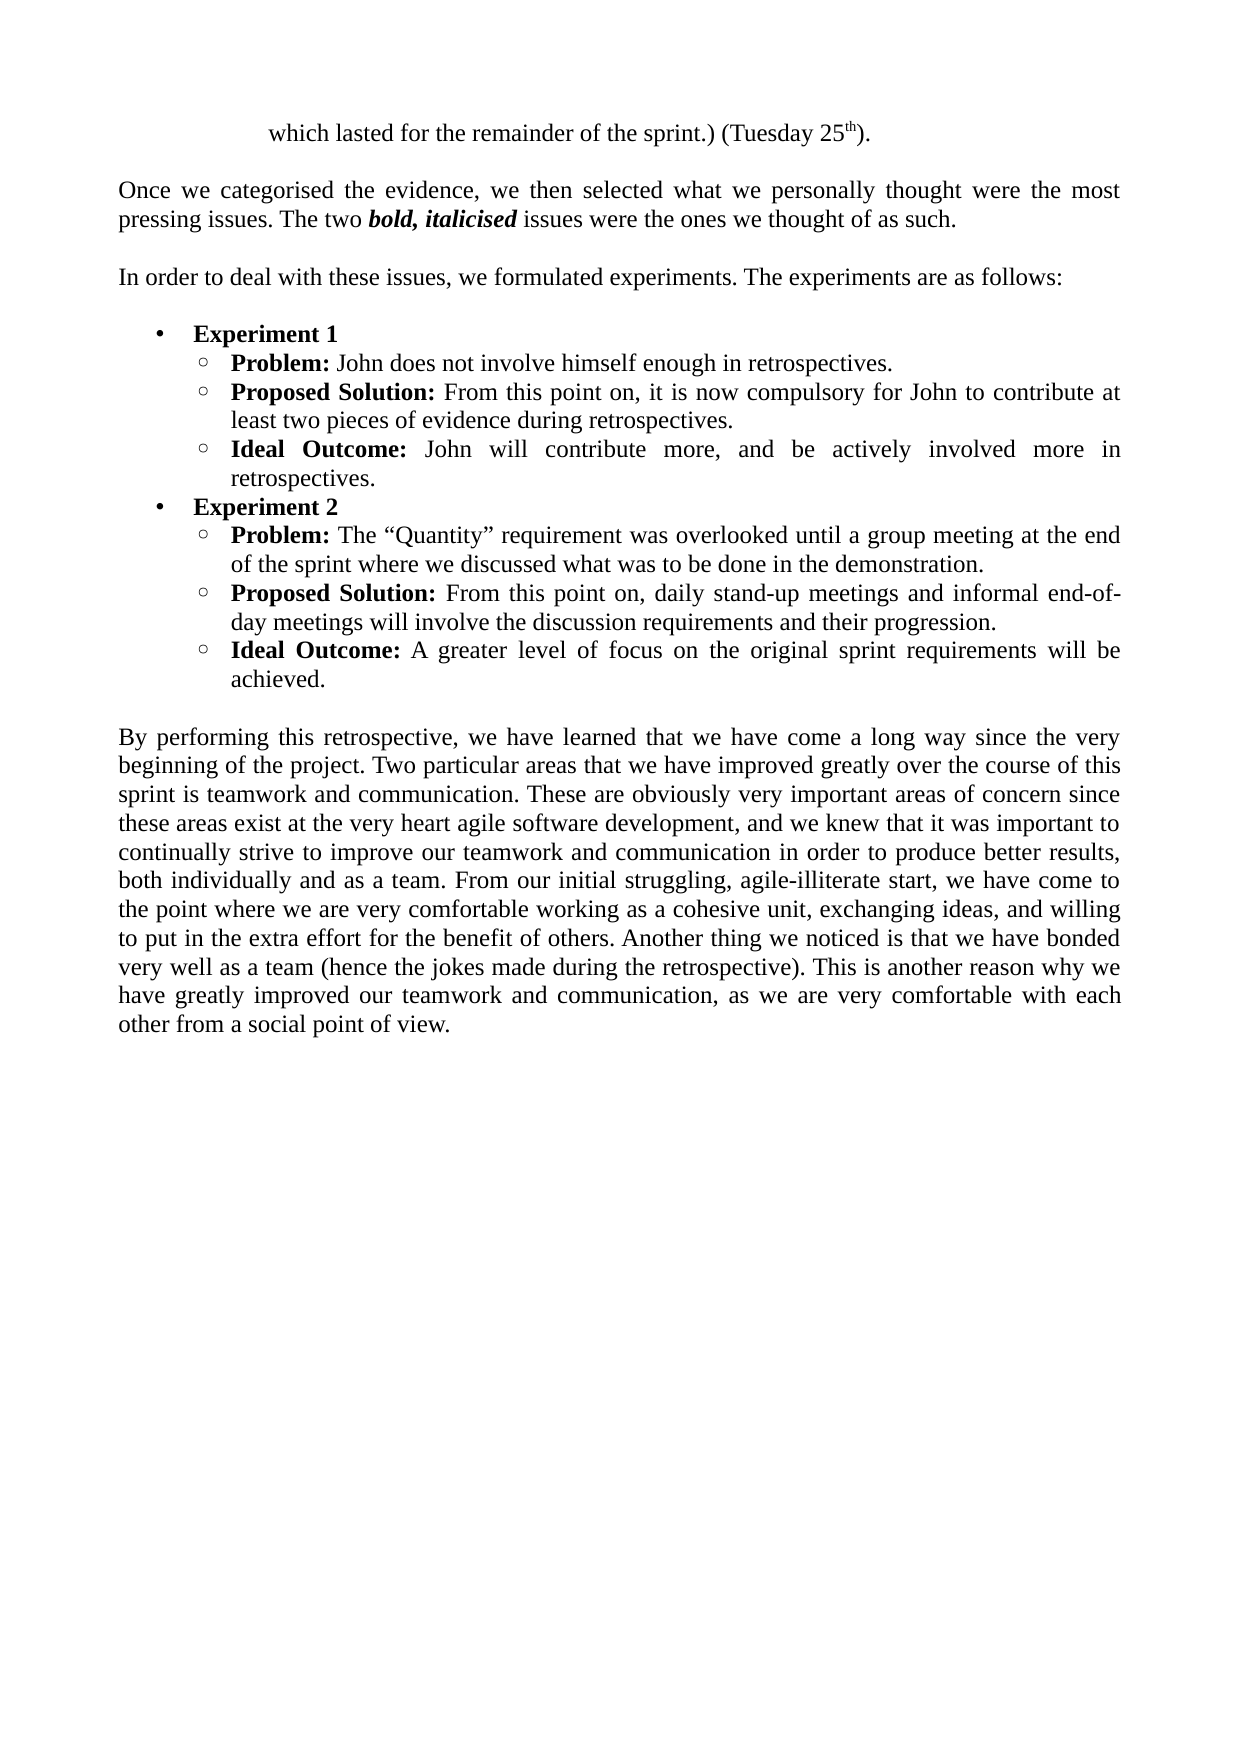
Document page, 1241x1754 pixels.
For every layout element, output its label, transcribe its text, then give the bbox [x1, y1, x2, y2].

list Proposed Solution: From this point on, it is now compulsory for John to contribute at least two pieces of evidence during retrospectives. [193, 377, 1122, 434]
list Ideal Outcome: A greater level of focus on the original sprint requirements will be achieved. [193, 636, 1122, 693]
text In order to deal with these issues, we formulated experiments. The experiments are as follows: [118, 262, 1122, 291]
text By performing this retrospective, we have learned that we have come a long way since the very beginning of the project. Two particular areas that we have improved greatly over the course of this sprint is teamwork and communication. These are obviously very important areas of concern since these areas exist at the very heart agile software development, and we knew that it was important to continually strive to improve our teamwork and communication in order to produce better results, both individually and as a team. From our initial struggling, agile-illiterate start, we have come to the point where we are very comfortable working as a cohesive unit, exchanging ideas, and willing to put in the extra effort for the benefit of others. Another thing we noticed is that we have bonded very well as a team (hence the jokes made during the retrospective). This is another reason why we have greatly improved our teamwork and communication, as we are very comfortable with each other from a social point of view. [118, 722, 1122, 1038]
list Problem: John does not involve himself enough in retrospectives. [193, 348, 1122, 377]
list which lasted for the remainder of the sprint.) (Tuesday 25th). [231, 118, 1122, 147]
list Experiment 1 [156, 319, 1122, 348]
list Proposed Solution: From this point on, daily stand-up meetings and informal end-of-day meetings will involve the discussion requirements and their progression. [193, 578, 1122, 636]
text Once we categorised the evidence, we then selected what we personally thought were the most pressing issues. The two bold, italicised issues were the ones we thought of as such. [118, 176, 1122, 233]
list Experiment 2 [156, 492, 1122, 521]
list Problem: The “Quantity” requirement was overlooked until a group meeting at the end of the sprint where we discussed what was to be done in the demonstration. [193, 521, 1122, 578]
list Ideal Outcome: John will contribute more, and be actively involved more in retrospectives. [193, 434, 1122, 492]
